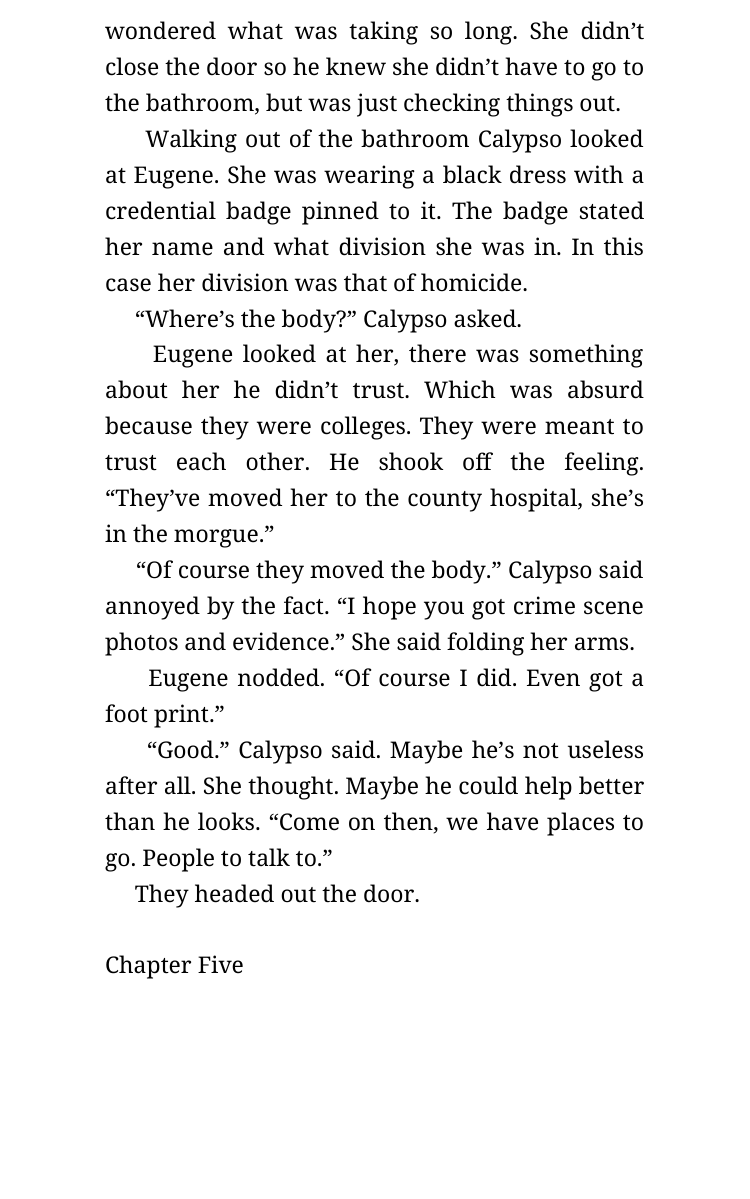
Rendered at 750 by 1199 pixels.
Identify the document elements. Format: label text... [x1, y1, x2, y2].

text “Good.” Calypso said. Maybe he’s not useless after all. She thought. Maybe he could help better than he looks. “Come on then, we have places to go. People to talk to.” [105, 734, 645, 873]
text “Where’s the body?” Calypso asked. [105, 302, 645, 334]
text They headed out the door. [105, 877, 645, 909]
text Chapter Five [105, 949, 645, 981]
text wondered what was taking so long. She didn’t close the door so he knew she didn’t have to go to the bathroom, but was just checking things out. [105, 15, 645, 118]
text “Of course they moved the body.” Calypso said annoyed by the fact. “I hope you got crime scene photos and evidence.” She said folding her arms. [105, 554, 645, 657]
text Walking out of the bathroom Calypso looked at Eugene. She was wearing a black dress with a credential badge pinned to it. The badge stated her name and what division she was in. In this case her division was that of homicide. [105, 123, 645, 298]
text Eugene looked at her, there was something about her he didn’t trust. Which was absurd because they were colleges. They were meant to trust each other. He shook off the feeling. “They’ve moved her to the county hospital, she’s in the morgue.” [105, 338, 645, 549]
text Eugene nodded. “Of course I did. Even got a foot print.” [105, 662, 645, 729]
